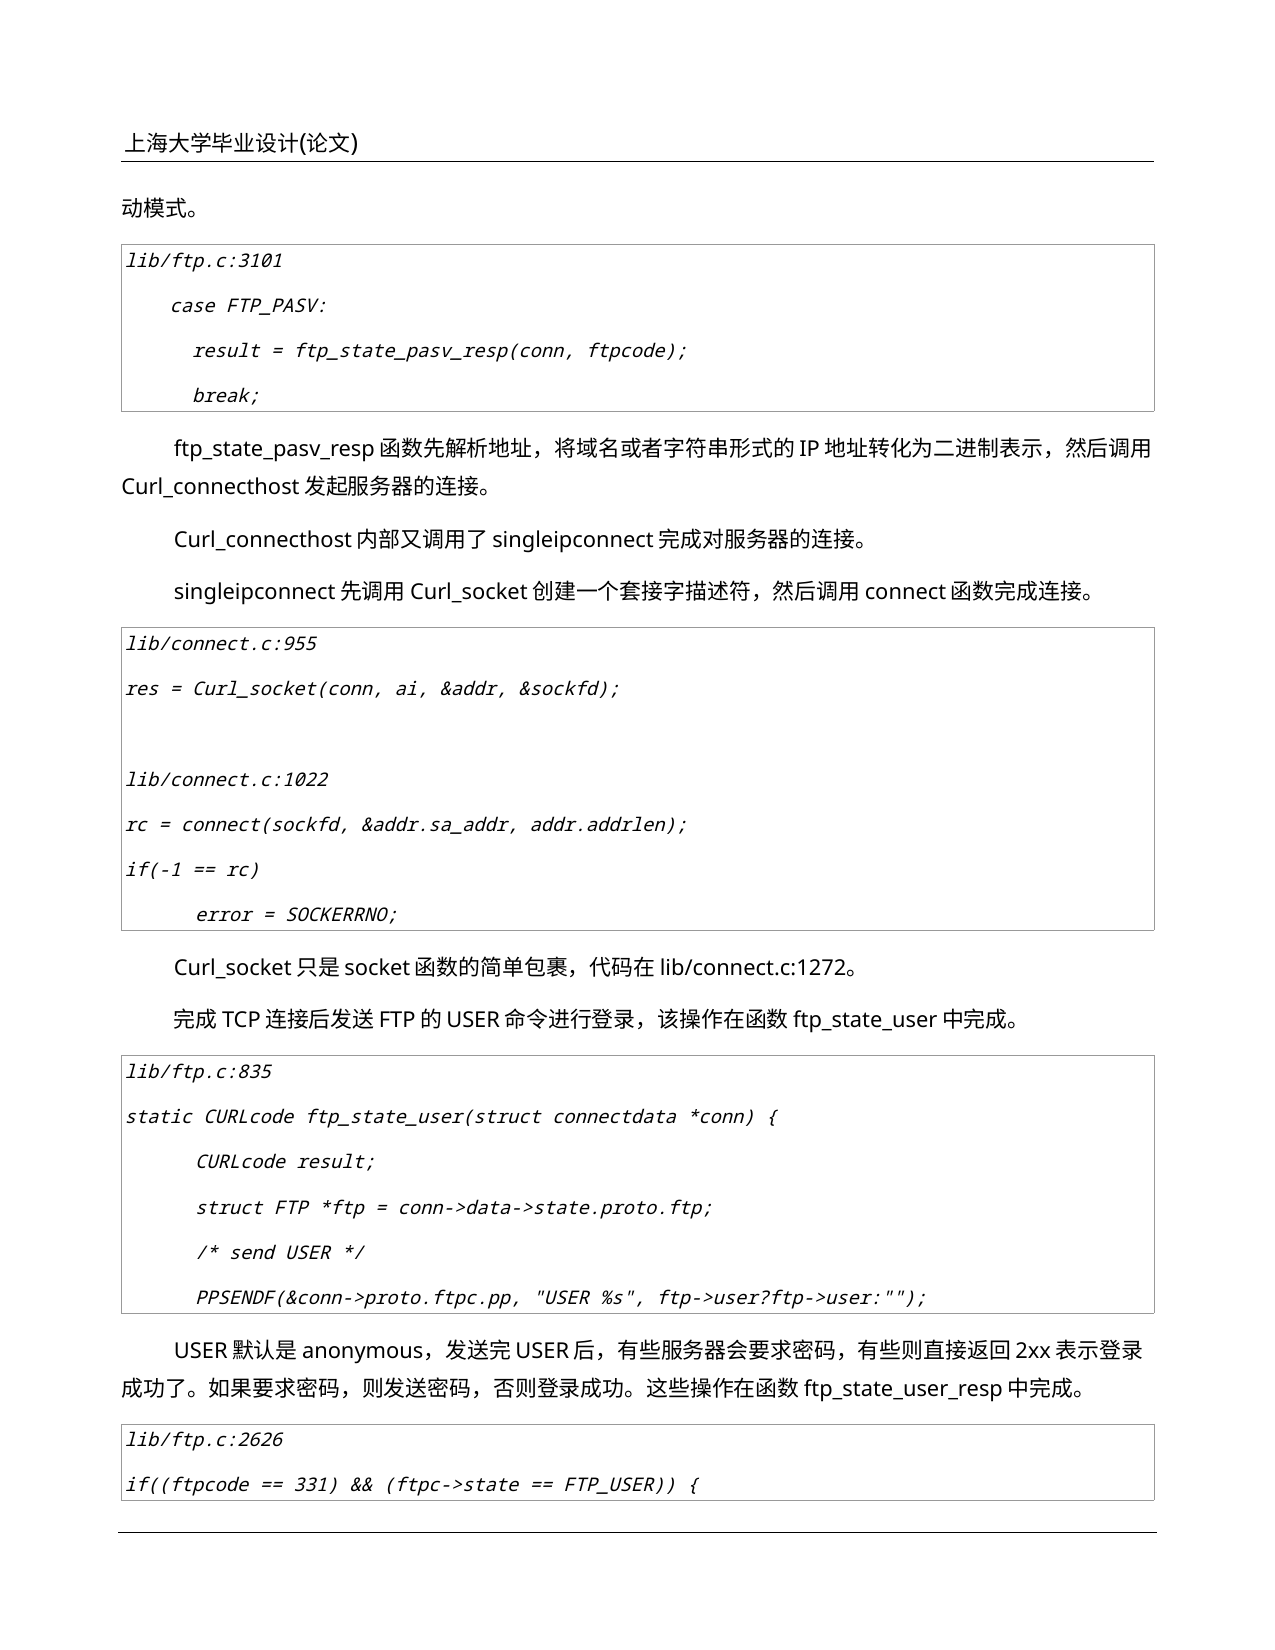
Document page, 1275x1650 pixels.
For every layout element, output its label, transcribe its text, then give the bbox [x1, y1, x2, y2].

text lib/ftp.c:835 [122, 1056, 1154, 1084]
text singleipconnect先调用Curl_socket创建一个套接字描述符，然后调用connect函数完成连接。 [121, 574, 1154, 606]
text USER默认是anonymous，发送完USER后，有些服务器会要求密码，有些则直接返回2xx表示登录成功了。如果要求密码，则发送密码，否则登录成功。这些操作在函数ftp_state_user_resp中完成。 [121, 1333, 1154, 1402]
text rc = connect(sockfd, &addr.sa_addr, addr.addrlen); [122, 808, 1154, 837]
text res = Curl_socket(conn, ai, &addr, &sockfd); [122, 672, 1154, 701]
text /* send USER */ [122, 1236, 1154, 1265]
text result = ftp_state_pasv_resp(conn, ftpcode); [122, 334, 1154, 363]
text static CURLcode ftp_state_user(struct connectdata *conn) { [122, 1100, 1154, 1129]
text break; [122, 379, 1154, 411]
text 动模式。 [121, 191, 1154, 223]
text lib/ftp.c:2626 [122, 1425, 1154, 1452]
text if(-1 == rc) [122, 853, 1154, 882]
text PPSENDF(&conn->proto.ftpc.pp, "USER %s", ftp->user?ftp->user:""); [122, 1281, 1154, 1313]
text lib/connect.c:1022 [122, 763, 1154, 791]
text if((ftpcode == 331) && (ftpc->state == FTP_USER)) { [122, 1469, 1154, 1500]
text CURLcode result; [122, 1146, 1154, 1174]
text case FTP_PASV: [122, 289, 1154, 318]
text Curl_socket只是socket函数的简单包裹，代码在lib/connect.c:1272。 [121, 950, 1154, 982]
text error = SOCKERRNO; [122, 898, 1154, 930]
text Curl_connecthost内部又调用了singleipconnect完成对服务器的连接。 [121, 522, 1154, 553]
text lib/connect.c:955 [122, 628, 1154, 656]
text lib/ftp.c:3101 [122, 245, 1154, 272]
text struct FTP *ftp = conn->data->state.proto.ftp; [122, 1191, 1154, 1219]
text ftp_state_pasv_resp函数先解析地址，将域名或者字符串形式的IP地址转化为二进制表示，然后调用Curl_connecthost发起服务器的连接。 [121, 431, 1154, 501]
text 完成TCP连接后发送FTP的USER命令进行登录，该操作在函数ftp_state_user中完成。 [121, 1002, 1154, 1034]
